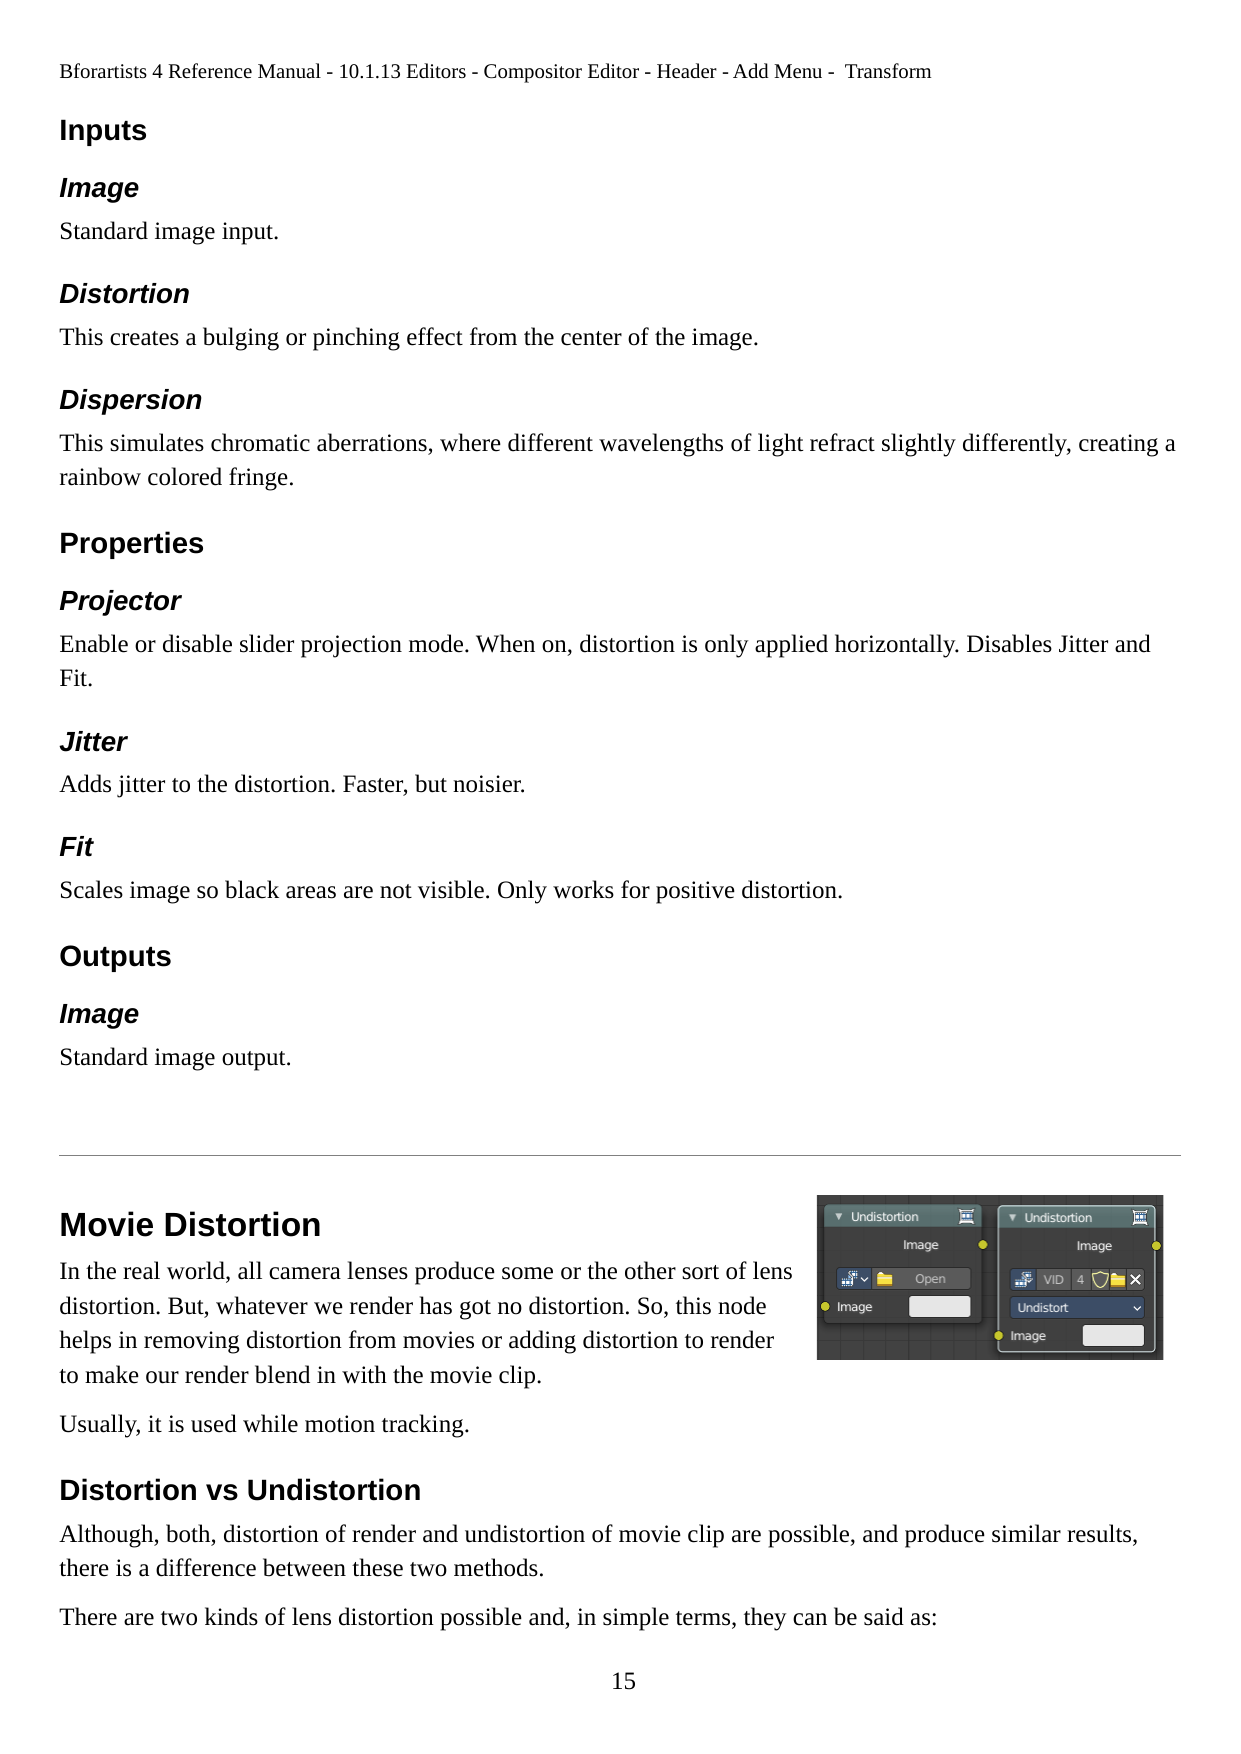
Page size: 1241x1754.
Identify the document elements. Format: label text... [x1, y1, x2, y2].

picture [816, 1195, 1164, 1360]
text Although, both, distortion of render and undistortion of movie clip are possible, and produce similar results, there is a difference between these two methods. [59, 1519, 1181, 1582]
subtitle Properties [59, 526, 1181, 559]
text This creates a bulging or pinching effect from the center of the image. [59, 322, 1181, 350]
text Adds jitter to the distortion. Faster, but noisier. [59, 769, 1181, 798]
subtitle Projector [59, 584, 1181, 616]
text Standard image output. [59, 1042, 1181, 1071]
subtitle Movie Distortion [59, 1205, 816, 1244]
subtitle Inputs [59, 113, 1181, 146]
subtitle Distortion vs Undistortion [59, 1472, 1181, 1506]
subtitle Jitter [59, 725, 1181, 757]
subtitle Outputs [59, 939, 1181, 973]
text Standard image input. [59, 216, 1181, 244]
subtitle Image [59, 998, 1181, 1029]
text Usually, it is used while motion tracking. [59, 1409, 1181, 1437]
subtitle Image [59, 171, 1181, 203]
subtitle Fit [59, 831, 1181, 863]
text Enable or disable slider projection mode. When on, distortion is only applied horizontally. Disables Jitter and Fit. [59, 629, 1181, 692]
text There are two kinds of lens distortion possible and, in simple terms, they can be said as: [59, 1602, 1181, 1631]
text Scales image so black areas are not visible. Only works for positive distortion. [59, 875, 1181, 904]
subtitle [1164, 1205, 1181, 1244]
text This simulates chromatic aberrations, where different wavelengths of light refract slightly differently, creating a rainbow colored fringe. [59, 428, 1181, 491]
text In the real world, all camera lenses produce some or the other sort of lens distortion. But, whatever we render has got no distortion. So, this node helps in removing distortion from movies or adding distortion to render to make our render blend in with the movie clip. [59, 1256, 1181, 1388]
subtitle Dispersion [59, 383, 1181, 415]
subtitle Distortion [59, 277, 1181, 309]
